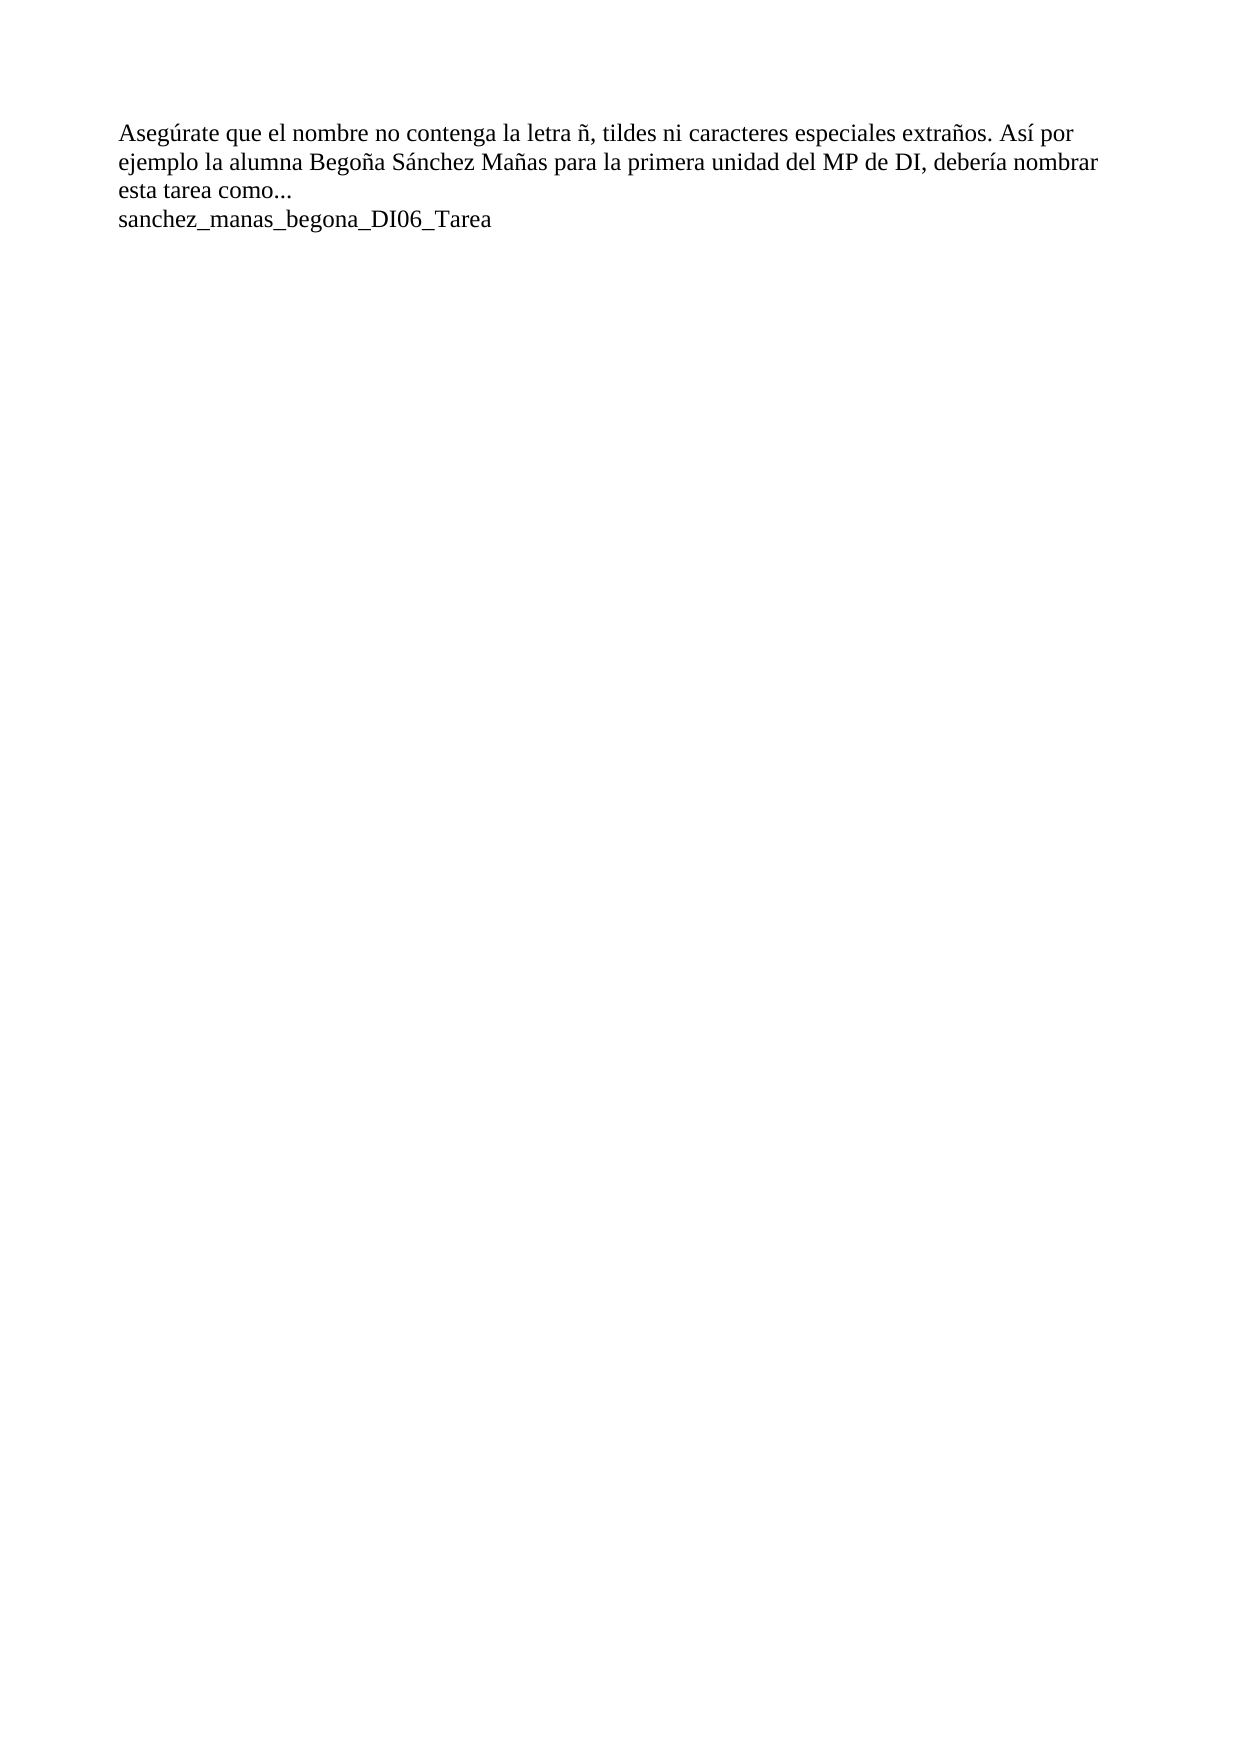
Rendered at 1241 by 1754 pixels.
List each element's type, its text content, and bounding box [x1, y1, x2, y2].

text sanchez_manas_begona_DI06_Tarea [118, 204, 1122, 233]
text Asegúrate que el nombre no contenga la letra ñ, tildes ni caracteres especiales extraños. Así por ejemplo la alumna Begoña Sánchez Mañas para la primera unidad del MP de DI, debería nombrar esta tarea como... [118, 118, 1122, 204]
